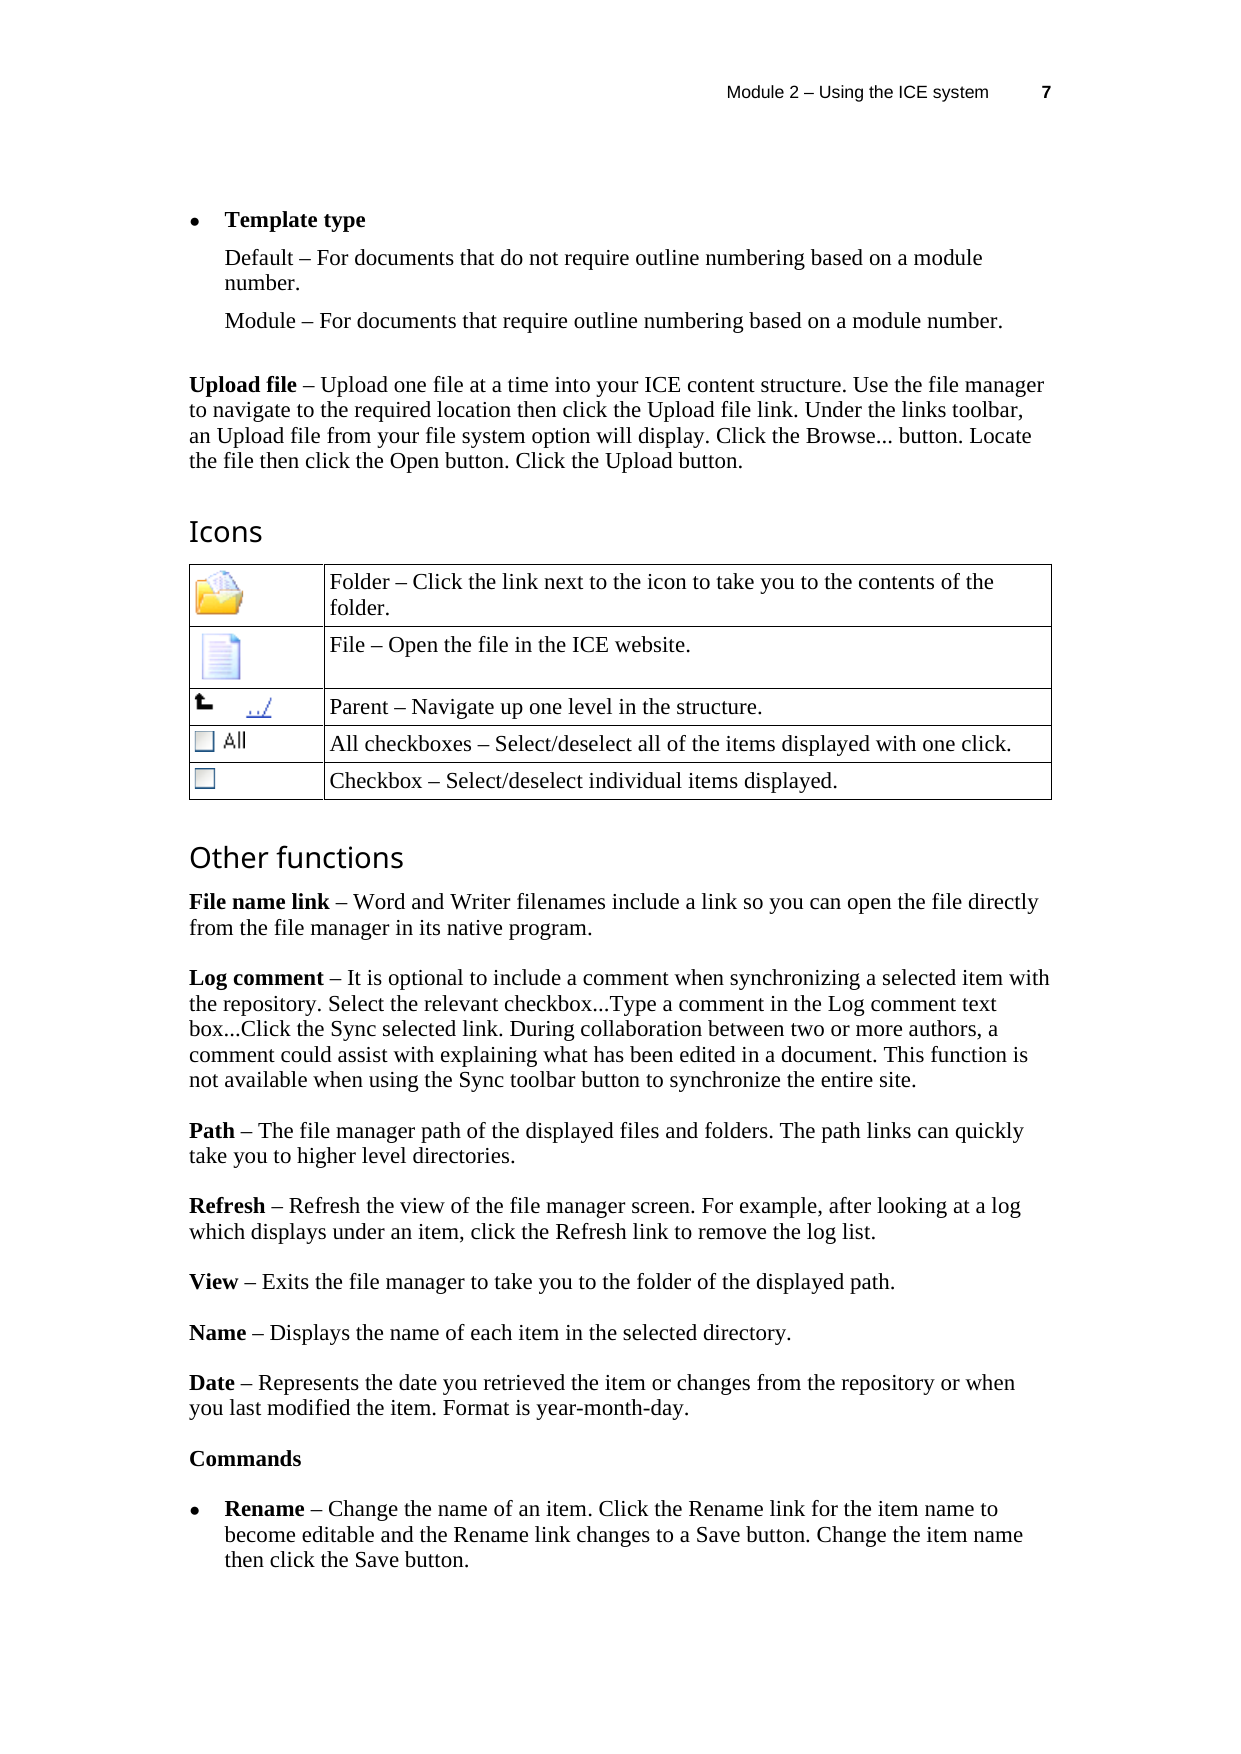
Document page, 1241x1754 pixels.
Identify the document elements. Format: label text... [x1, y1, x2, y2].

table_cell All checkboxes – Select/deselect all of the items displayed with one click. [325, 726, 1051, 762]
table_cell [190, 763, 323, 799]
text Upload file – Upload one file at a time into your ICE content structure. Use the file manager to navigate to the required location then click the Upload file link. Under the links toolbar, an Upload file from your file system option will display. Click the Browse... button. Locate the file then click the Open button. Click the Upload button. [189, 372, 1051, 474]
list Rename – Change the name of an item. Click the Rename link for the item name to become editable and the Rename link changes to a Save button. Change the item name then click the Save button. [189, 1496, 1051, 1572]
table_cell [190, 627, 323, 688]
text Date – Represents the date you retrieved the item or changes from the repository or when you last modified the item. Format is year-month-day. [189, 1370, 1051, 1421]
text Log comment – It is optional to include a comment when synchronizing a selected item with the repository. Select the relevant checkbox...Type a comment in the Log comment text box...Click the Sync selected link. During collaboration between two or more authors, a comment could assist with explaining what has been edited in a document. This function is not available when using the Sync toolbar button to synchronize the entire site. [189, 965, 1051, 1093]
text Icons [189, 511, 1051, 551]
text Path – The file manager path of the displayed files and folders. The path links can quickly take you to higher level directories. [189, 1117, 1051, 1168]
table_header Folder – Click the link next to the icon to take you to the contents of the folder. [325, 565, 1051, 626]
picture [194, 569, 244, 621]
table_header [190, 565, 323, 626]
list Template type [189, 207, 1051, 232]
text File name link – Word and Writer filenames include a link so you can open the file directly from the file manager in its native program. [189, 889, 1051, 940]
text Commands [189, 1446, 1051, 1471]
table_cell [190, 689, 323, 725]
picture [194, 693, 272, 718]
table_cell Parent – Navigate up one level in the structure. [325, 689, 1051, 725]
picture [194, 731, 245, 752]
table_cell [190, 726, 323, 762]
text View – Exits the file manager to take you to the folder of the displayed path. [189, 1269, 1051, 1295]
text Refresh – Refresh the view of the file manager screen. For example, after looking at a log which displays under an item, click the Refresh link to remove the log list. [189, 1193, 1051, 1244]
text Other functions [189, 837, 1051, 877]
text Name – Displays the name of each item in the selected directory. [189, 1319, 1051, 1345]
text Default – For documents that do not require outline numbering based on a module number. [224, 245, 1051, 296]
table_cell File – Open the file in the ICE website. [325, 627, 1051, 688]
table_cell Checkbox – Select/deselect individual items displayed. [325, 763, 1051, 799]
picture [194, 632, 247, 683]
picture [194, 768, 216, 789]
text Module – For documents that require outline numbering based on a module number. [224, 308, 1051, 359]
